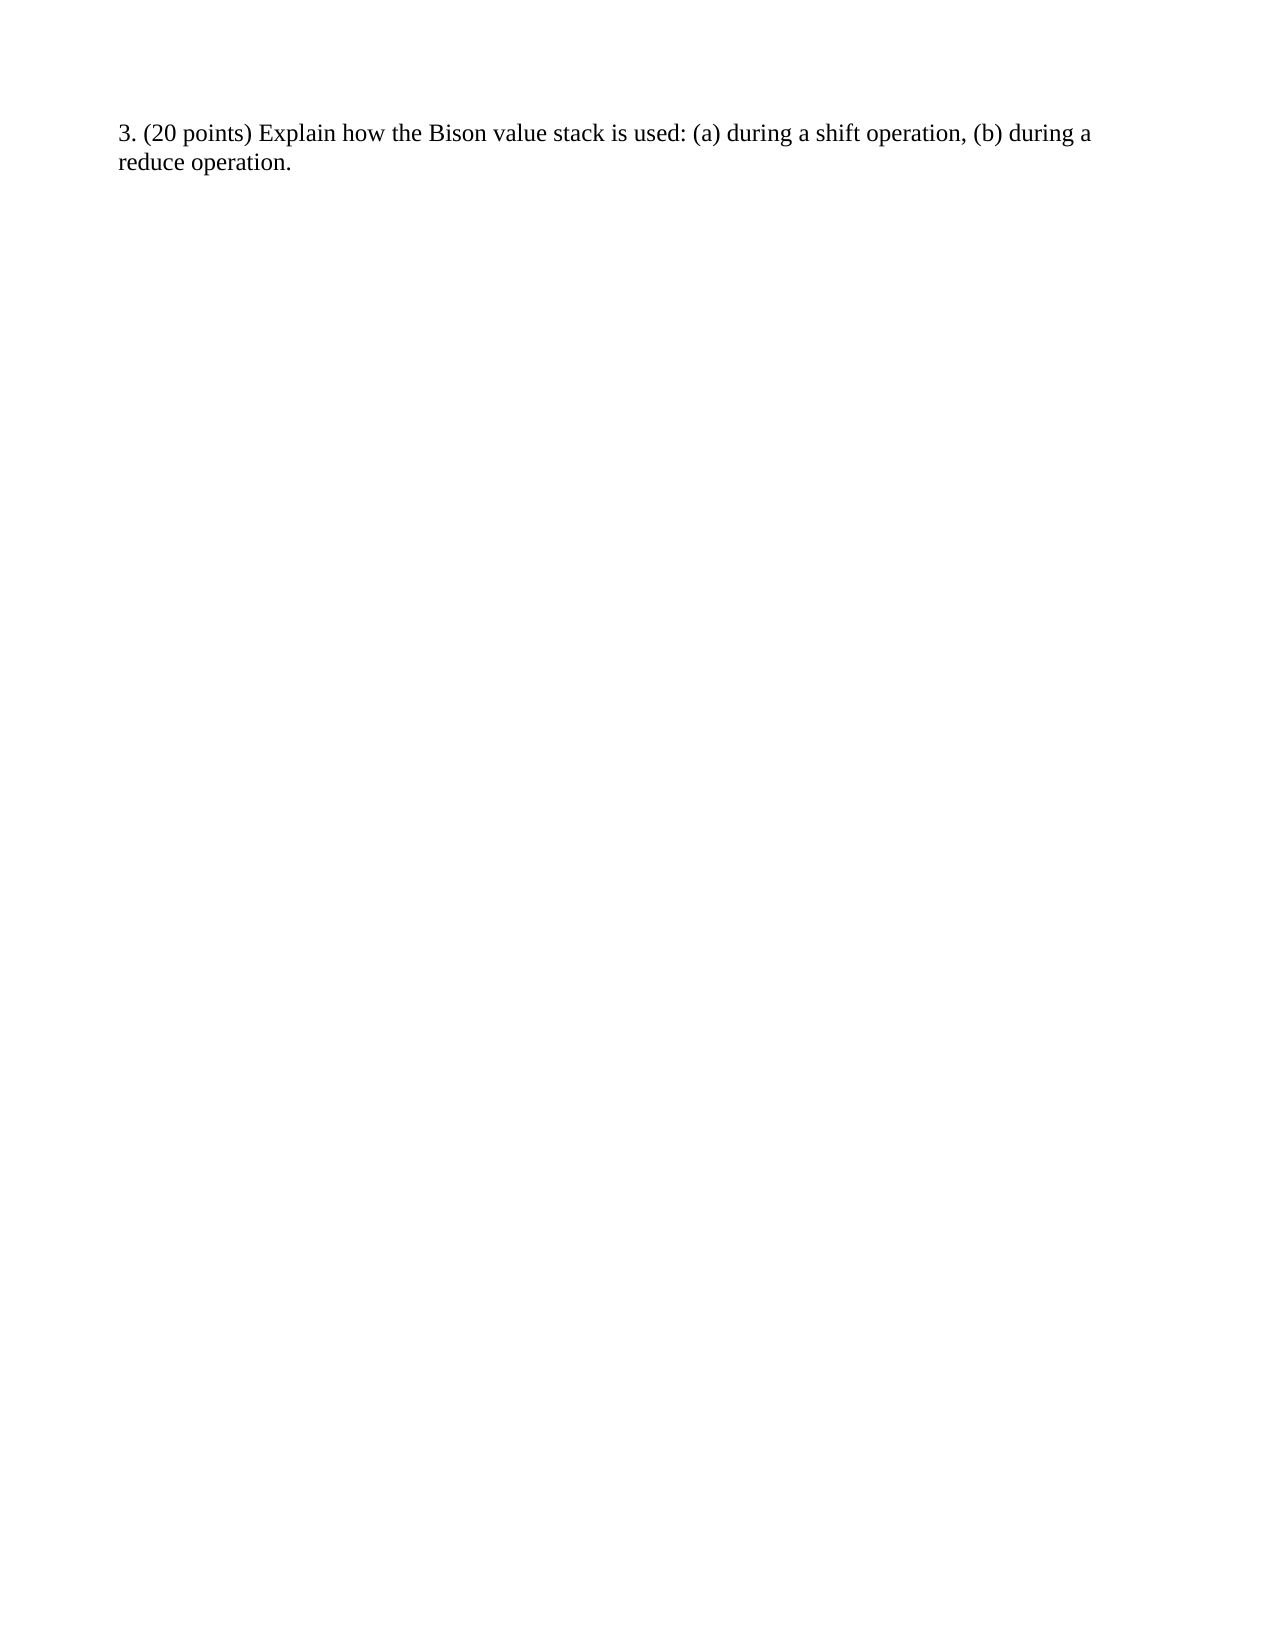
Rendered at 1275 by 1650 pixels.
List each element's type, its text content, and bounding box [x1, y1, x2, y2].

text 3. (20 points) Explain how the Bison value stack is used: (a) during a shift operation, (b) during a reduce operation. [118, 118, 1157, 176]
